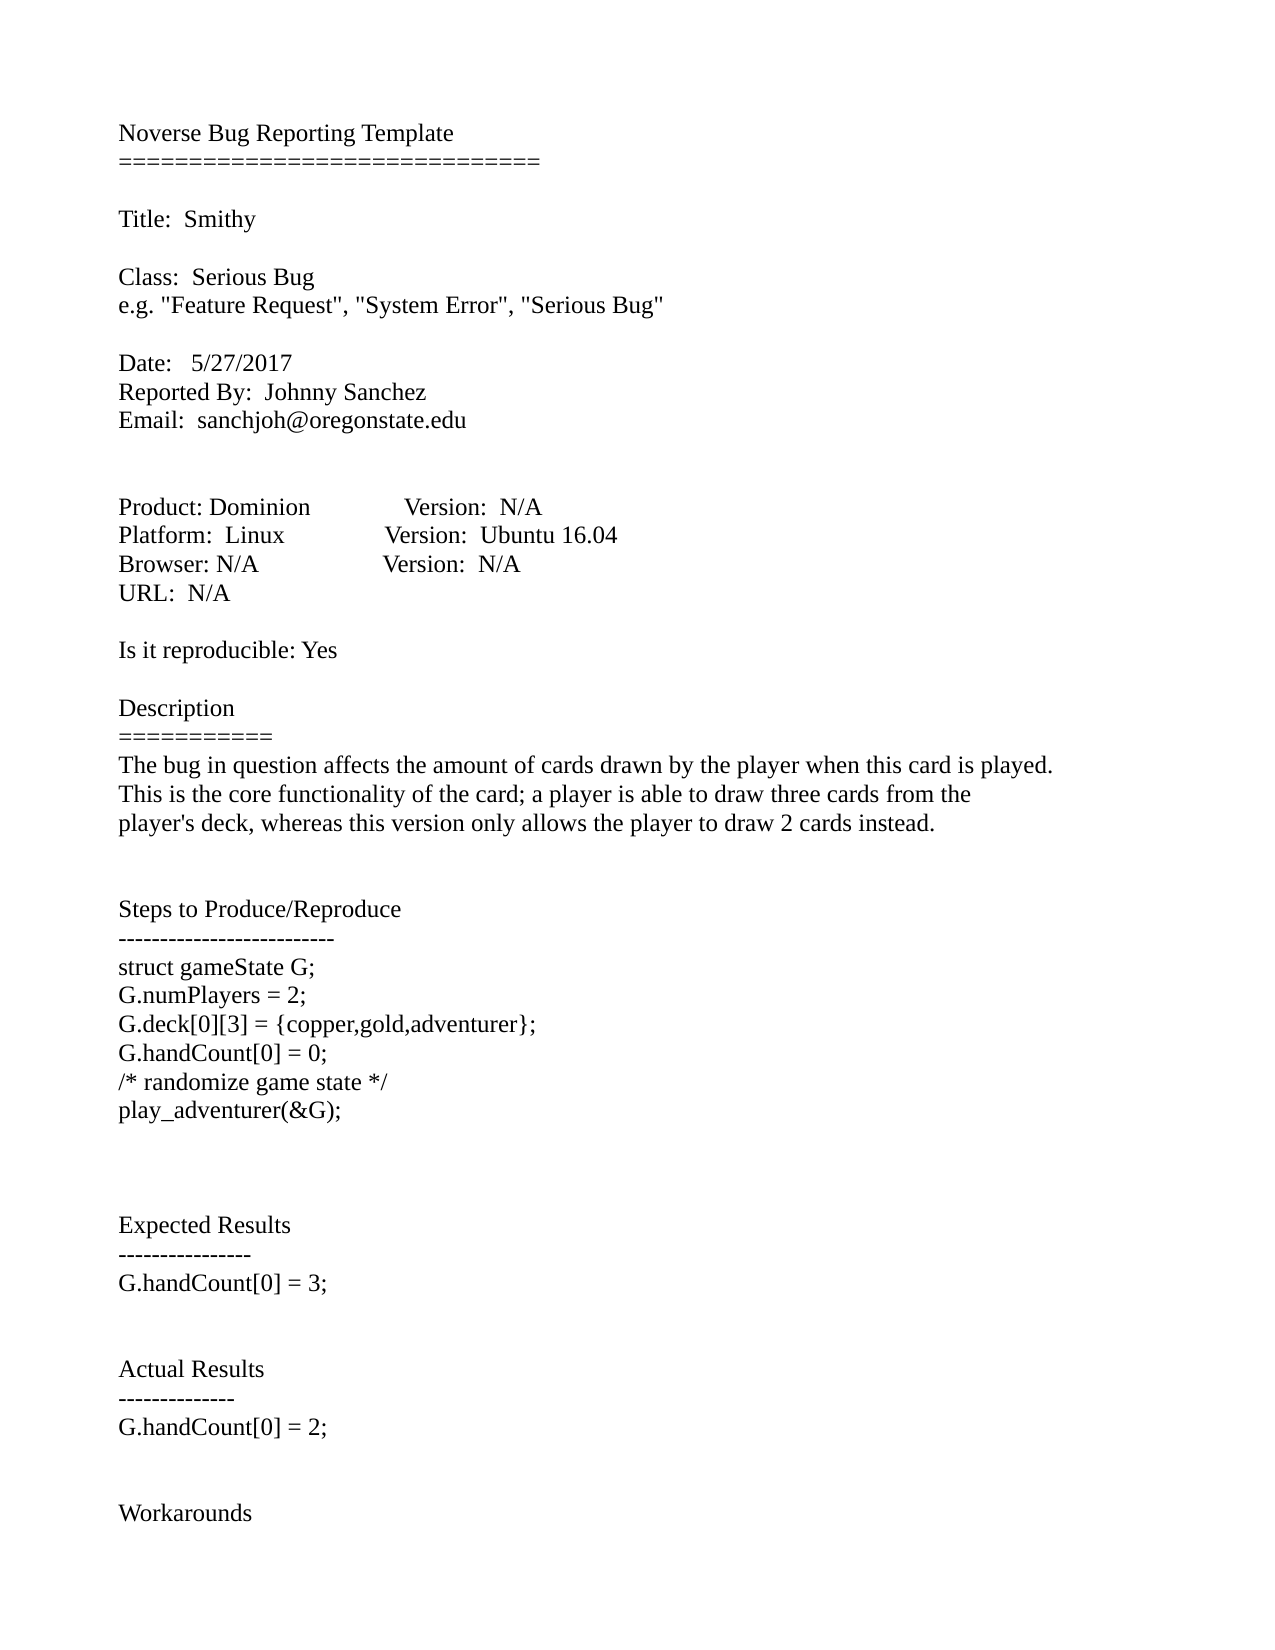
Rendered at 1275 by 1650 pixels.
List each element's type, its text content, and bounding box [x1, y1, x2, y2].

text /* randomize game state */ [118, 1067, 1157, 1096]
text G.handCount[0] = 0; [118, 1038, 1157, 1067]
text G.deck[0][3] = {copper,gold,adventurer}; [118, 1009, 1157, 1038]
text ============================== [118, 147, 1157, 176]
text -------------------------- [118, 923, 1157, 952]
text -------------- [118, 1383, 1157, 1412]
text struct gameState G; [118, 952, 1157, 981]
text This is the core functionality of the card; a player is able to draw three cards from the [118, 779, 1157, 808]
text Class: Serious Bug [118, 262, 1157, 291]
text Email: sanchjoh@oregonstate.edu [118, 406, 1157, 434]
text Description [118, 693, 1157, 722]
text G.numPlayers = 2; [118, 981, 1157, 1009]
text player's deck, whereas this version only allows the player to draw 2 cards instead. [118, 808, 1157, 837]
text Browser: N/A Version: N/A [118, 549, 1157, 578]
text Title: Smithy [118, 204, 1157, 233]
text =========== [118, 722, 1157, 751]
text Expected Results [118, 1211, 1157, 1239]
text Product: Dominion Version: N/A [118, 492, 1157, 521]
text Reported By: Johnny Sanchez [118, 377, 1157, 406]
text Steps to Produce/Reproduce [118, 894, 1157, 923]
text URL: N/A [118, 578, 1157, 607]
text G.handCount[0] = 2; [118, 1412, 1157, 1441]
text Workarounds [118, 1498, 1157, 1527]
text Platform: Linux Version: Ubuntu 16.04 [118, 521, 1157, 549]
text G.handCount[0] = 3; [118, 1268, 1157, 1297]
text e.g. "Feature Request", "System Error", "Serious Bug" [118, 291, 1157, 319]
text Actual Results [118, 1354, 1157, 1383]
text Noverse Bug Reporting Template [118, 118, 1157, 147]
text play_adventurer(&G); [118, 1096, 1157, 1124]
text Date: 5/27/2017 [118, 348, 1157, 377]
text ---------------- [118, 1239, 1157, 1268]
text The bug in question affects the amount of cards drawn by the player when this card is played. [118, 751, 1157, 779]
text Is it reproducible: Yes [118, 636, 1157, 664]
